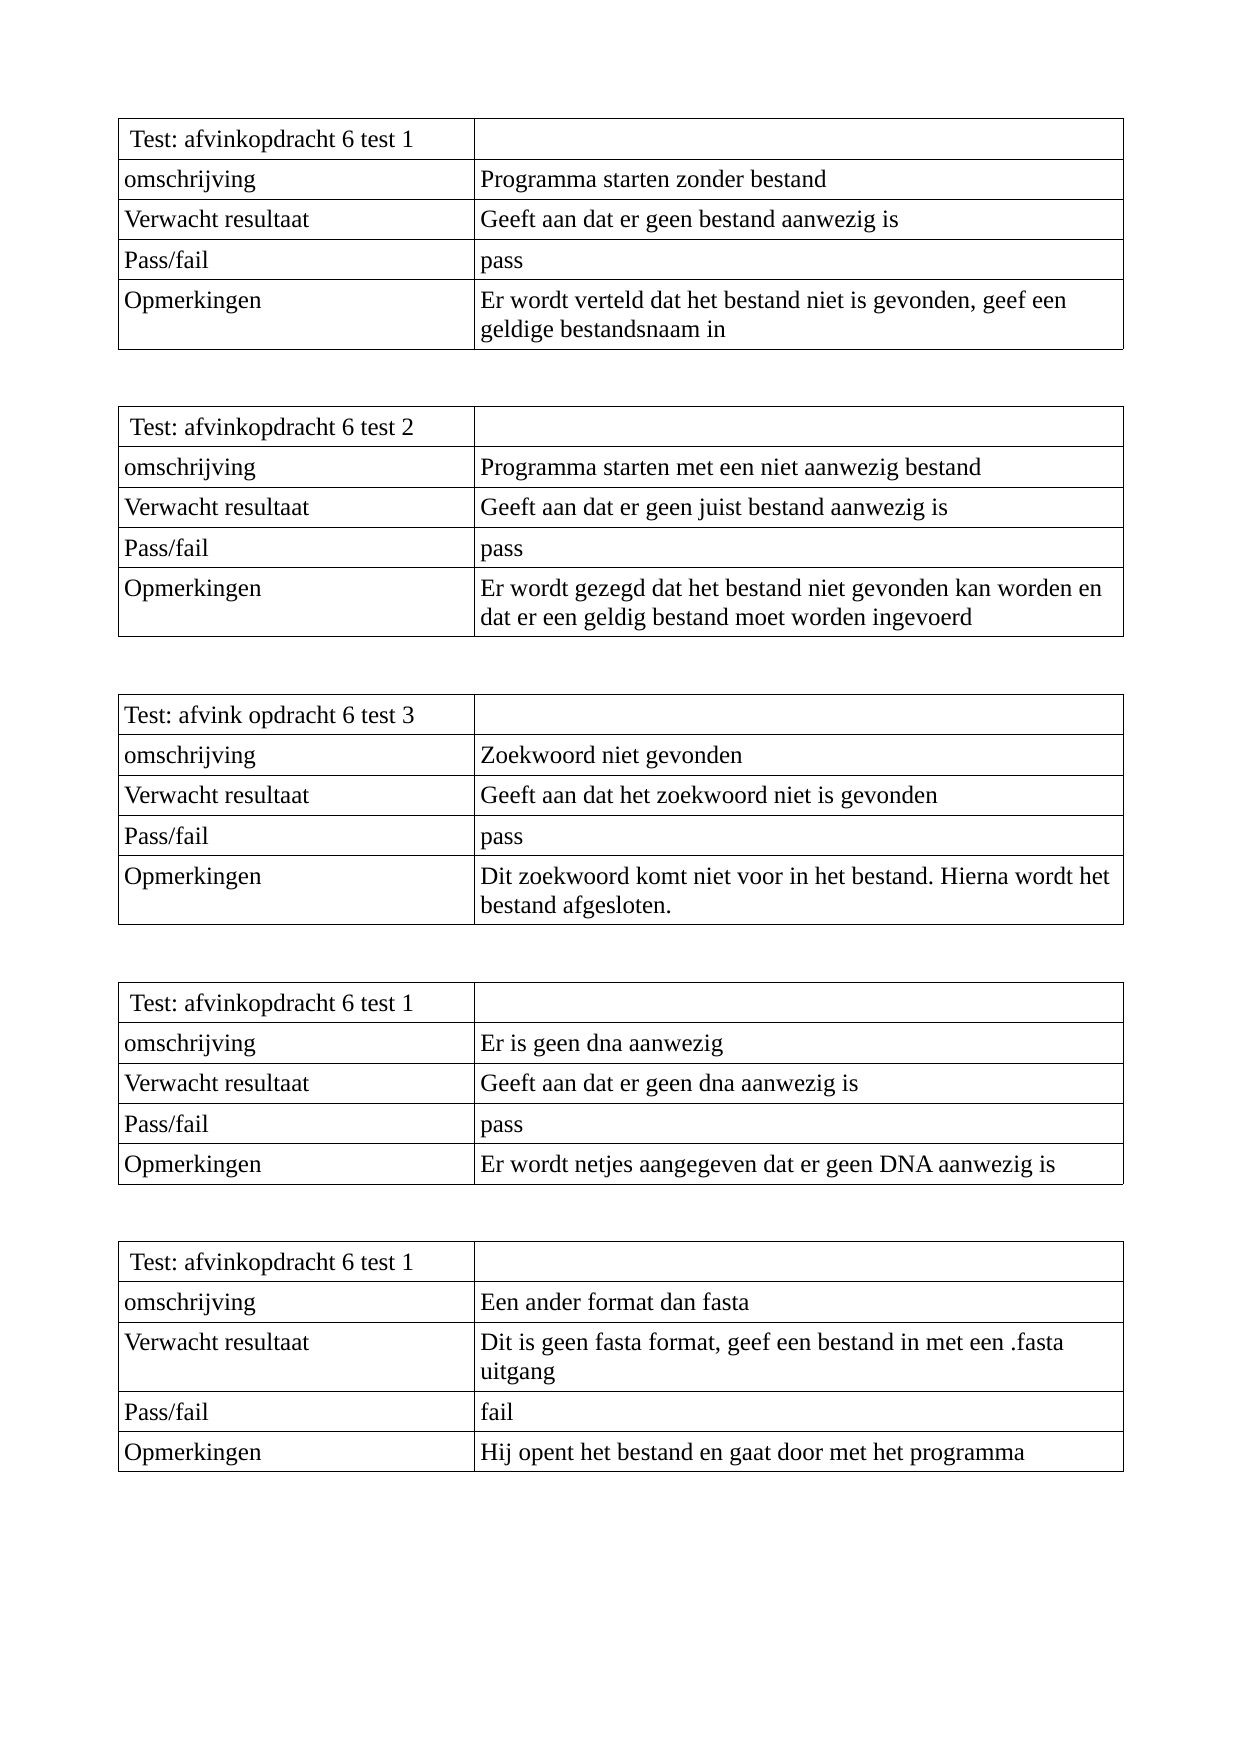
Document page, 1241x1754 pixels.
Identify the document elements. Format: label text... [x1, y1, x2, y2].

table_cell Pass/fail [119, 1104, 474, 1143]
table_cell pass [475, 528, 1123, 567]
table_cell fail [475, 1392, 1123, 1431]
table_cell Dit zoekwoord komt niet voor in het bestand. Hierna wordt het bestand afgesloten. [475, 856, 1123, 924]
table_cell Verwacht resultaat [119, 1323, 474, 1391]
table_cell pass [475, 240, 1123, 279]
table_cell omschrijving [119, 447, 474, 487]
table_header Test: afvinkopdracht 6 test 1 [119, 1242, 474, 1281]
table_cell Verwacht resultaat [119, 1064, 474, 1103]
table_cell Verwacht resultaat [119, 776, 474, 815]
table_header Test: afvinkopdracht 6 test 1 [119, 119, 474, 158]
table_cell Programma starten met een niet aanwezig bestand [475, 447, 1123, 487]
table_cell Verwacht resultaat [119, 488, 474, 527]
table_cell Programma starten zonder bestand [475, 160, 1123, 199]
table_cell Er wordt verteld dat het bestand niet is gevonden, geef een geldige bestandsnaam in [475, 280, 1123, 348]
table_cell Dit is geen fasta format, geef een bestand in met een .fasta uitgang [475, 1323, 1123, 1391]
table_cell Opmerkingen [119, 568, 474, 636]
table_cell pass [475, 816, 1123, 855]
table_cell Opmerkingen [119, 1144, 474, 1183]
table_header [475, 119, 1123, 158]
table_cell Hij opent het bestand en gaat door met het programma [475, 1432, 1123, 1471]
table_cell omschrijving [119, 1023, 474, 1062]
table_cell omschrijving [119, 735, 474, 774]
table_cell Zoekwoord niet gevonden [475, 735, 1123, 774]
table_header Test: afvink opdracht 6 test 3 [119, 695, 474, 734]
table_cell Opmerkingen [119, 856, 474, 924]
table_cell Pass/fail [119, 816, 474, 855]
table_header Test: afvinkopdracht 6 test 1 [119, 983, 474, 1022]
table_cell Pass/fail [119, 528, 474, 567]
table_cell Er wordt gezegd dat het bestand niet gevonden kan worden en dat er een geldig bestand moet worden ingevoerd [475, 568, 1123, 636]
table_cell Er wordt netjes aangegeven dat er geen DNA aanwezig is [475, 1144, 1123, 1183]
table_cell Geeft aan dat er geen bestand aanwezig is [475, 200, 1123, 239]
table_cell Geeft aan dat er geen juist bestand aanwezig is [475, 488, 1123, 527]
table_cell Pass/fail [119, 240, 474, 279]
table_header [475, 1242, 1123, 1281]
table_cell omschrijving [119, 160, 474, 199]
table_cell Verwacht resultaat [119, 200, 474, 239]
table_cell Een ander format dan fasta [475, 1282, 1123, 1322]
table_cell Pass/fail [119, 1392, 474, 1431]
table_cell Opmerkingen [119, 1432, 474, 1471]
table_cell Geeft aan dat het zoekwoord niet is gevonden [475, 776, 1123, 815]
table_cell Opmerkingen [119, 280, 474, 348]
table_header [475, 407, 1123, 446]
table_cell Er is geen dna aanwezig [475, 1023, 1123, 1062]
table_header Test: afvinkopdracht 6 test 2 [119, 407, 474, 446]
table_cell pass [475, 1104, 1123, 1143]
table_cell Geeft aan dat er geen dna aanwezig is [475, 1064, 1123, 1103]
table_header [475, 695, 1123, 734]
table_header [475, 983, 1123, 1022]
table_cell omschrijving [119, 1282, 474, 1322]
